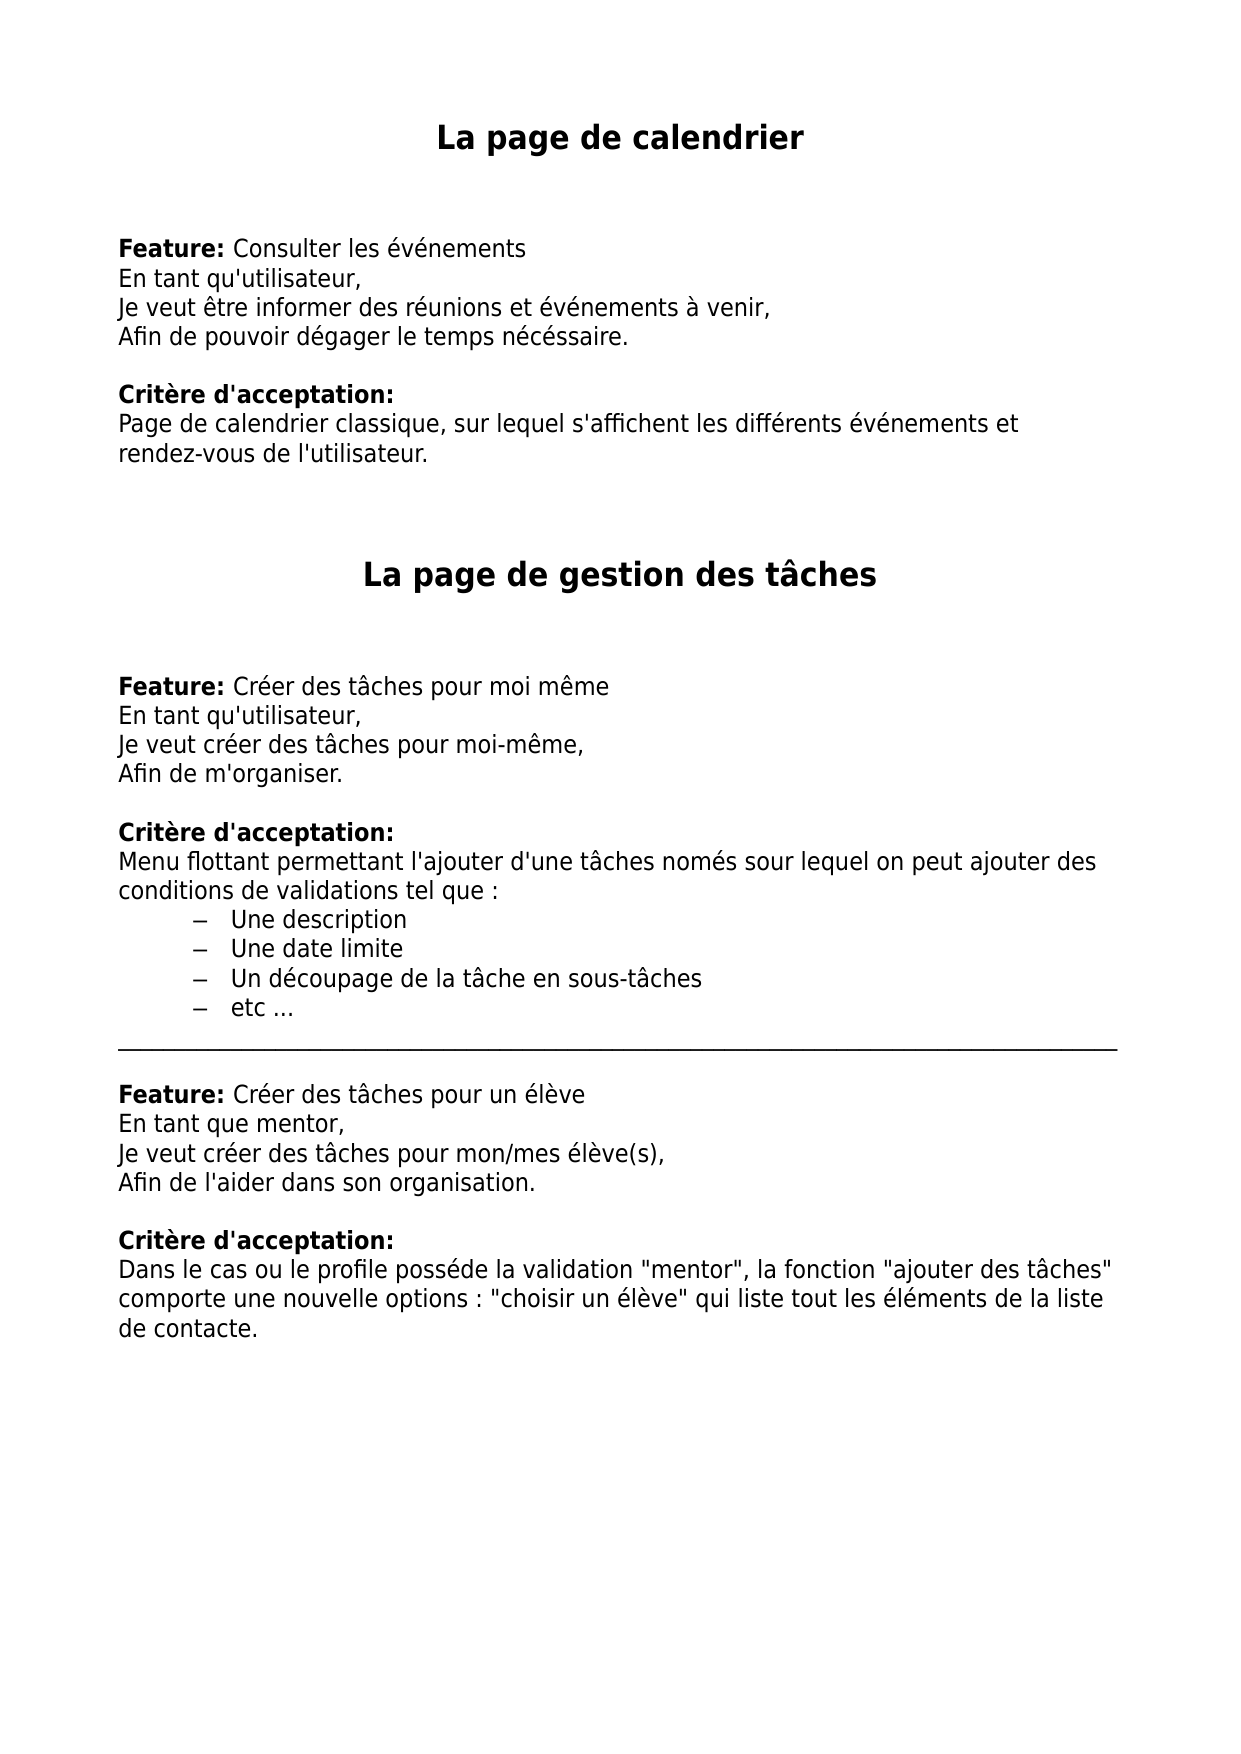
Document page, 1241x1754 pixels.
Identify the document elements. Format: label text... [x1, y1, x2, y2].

text Menu flottant permettant l'ajouter d'une tâches només sour lequel on peut ajouter des conditions de validations tel que : [118, 847, 1122, 905]
text Feature: Créer des tâches pour un élève [118, 1080, 1122, 1109]
text Page de calendrier classique, sur lequel s'affichent les différents événements et rendez-vous de l'utilisateur. [118, 410, 1122, 468]
text Afin de m'organiser. [118, 759, 1122, 789]
text Je veut créer des tâches pour mon/mes élève(s), [118, 1139, 1122, 1168]
text La page de calendrier [118, 118, 1122, 157]
text En tant qu'utilisateur, [118, 264, 1122, 293]
text Afin de l'aider dans son organisation. [118, 1168, 1122, 1197]
text Feature: Créer des tâches pour moi même [118, 672, 1122, 701]
text Critère d'acceptation: [118, 1226, 1122, 1255]
text Dans le cas ou le profile posséde la validation "mentor", la fonction "ajouter des tâches" comporte une nouvelle options : "choisir un élève" qui liste tout les éléments de la liste de contacte. [118, 1255, 1122, 1343]
list Une date limite [193, 934, 1122, 964]
text La page de gestion des tâches [118, 556, 1122, 594]
text Critère d'acceptation: [118, 818, 1122, 847]
text Feature: Consulter les événements [118, 235, 1122, 264]
list Une description [193, 905, 1122, 934]
text Je veut être informer des réunions et événements à venir, [118, 293, 1122, 322]
text En tant qu'utilisateur, [118, 701, 1122, 730]
list Un découpage de la tâche en sous-tâches [193, 964, 1122, 993]
text Afin de pouvoir dégager le temps nécéssaire. [118, 322, 1122, 351]
text _________________________________________________________________________________________ [118, 1022, 1122, 1051]
text En tant que mentor, [118, 1109, 1122, 1139]
text Je veut créer des tâches pour moi-même, [118, 730, 1122, 759]
list etc ... [193, 993, 1122, 1022]
text Critère d'acceptation: [118, 381, 1122, 410]
